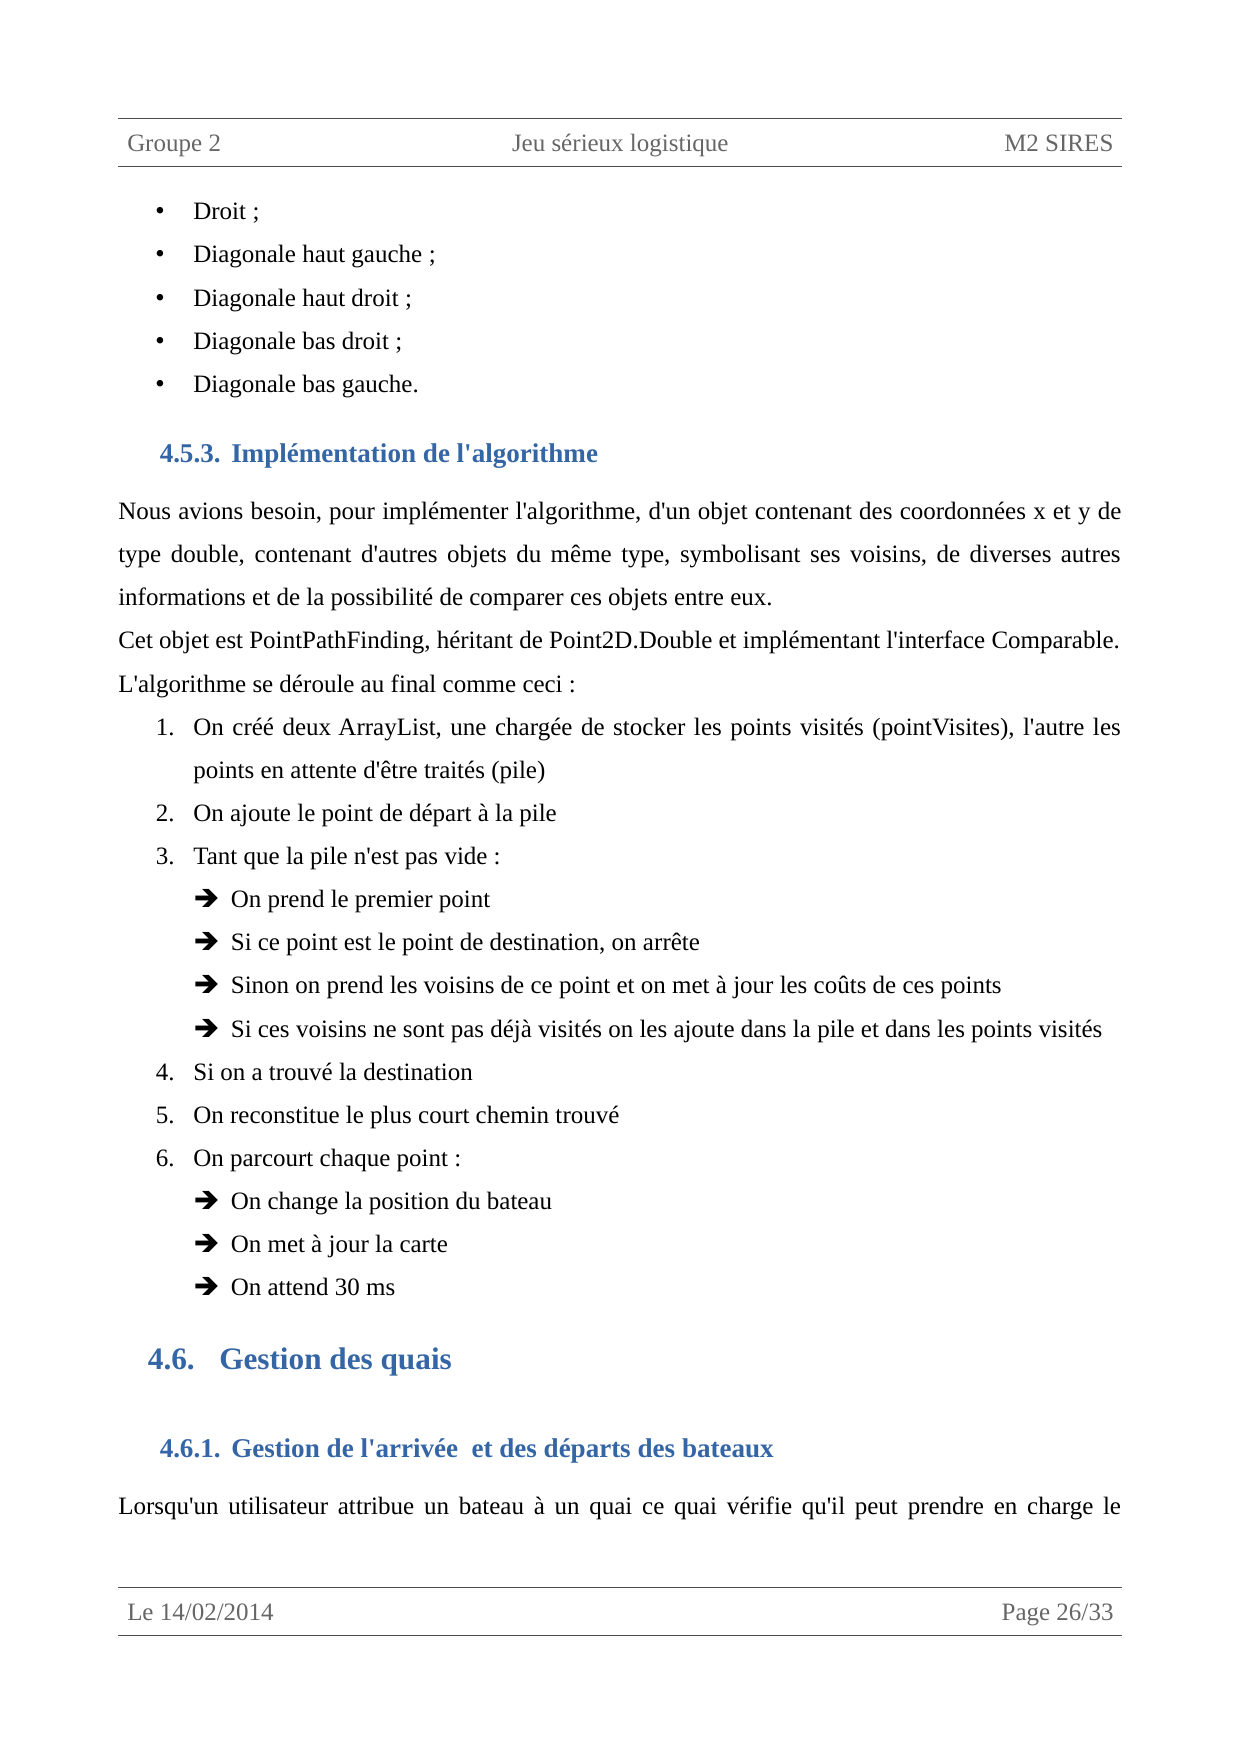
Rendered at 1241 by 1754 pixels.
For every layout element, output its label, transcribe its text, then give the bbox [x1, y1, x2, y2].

subtitle Gestion de l'arrivée et des départs des bateaux [157, 1432, 1122, 1463]
list Diagonale haut droit ; [156, 283, 1122, 311]
list On parcourt chaque point : [156, 1143, 1122, 1172]
list Diagonale bas droit ; [156, 326, 1122, 354]
list Diagonale haut gauche ; [156, 239, 1122, 268]
subtitle Gestion des quais [145, 1341, 1122, 1376]
list On change la position du bateau [193, 1186, 1122, 1215]
list Si ces voisins ne sont pas déjà visités on les ajoute dans la pile et dans les points visités [193, 1014, 1122, 1042]
text Nous avions besoin, pour implémenter l'algorithme, d'un objet contenant des coordonnées x et y de type double, contenant d'autres objets du même type, symbolisant ses voisins, de diverses autres informations et de la possibilité de comparer ces objets entre eux. [118, 496, 1122, 611]
list On met à jour la carte [193, 1229, 1122, 1258]
list On reconstitue le plus court chemin trouvé [156, 1100, 1122, 1129]
list On prend le premier point [193, 884, 1122, 913]
subtitle Implémentation de l'algorithme [157, 437, 1122, 468]
list On attend 30 ms [193, 1272, 1122, 1301]
text Cet objet est PointPathFinding, héritant de Point2D.Double et implémentant l'interface Comparable. [118, 626, 1122, 654]
list Diagonale bas gauche. [156, 369, 1122, 398]
list On créé deux ArrayList, une chargée de stocker les points visités (pointVisites), l'autre les points en attente d'être traités (pile) [156, 712, 1122, 784]
text L'algorithme se déroule au final comme ceci : [118, 669, 1122, 697]
list Tant que la pile n'est pas vide : [156, 841, 1122, 870]
text Lorsqu'un utilisateur attribue un bateau à un quai ce quai vérifie qu'il peut prendre en charge le [118, 1491, 1122, 1520]
list Sinon on prend les voisins de ce point et on met à jour les coûts de ces points [193, 971, 1122, 999]
list Droit ; [156, 196, 1122, 225]
list Si on a trouvé la destination [156, 1057, 1122, 1086]
list On ajoute le point de départ à la pile [156, 798, 1122, 827]
list Si ce point est le point de destination, on arrête [193, 927, 1122, 956]
